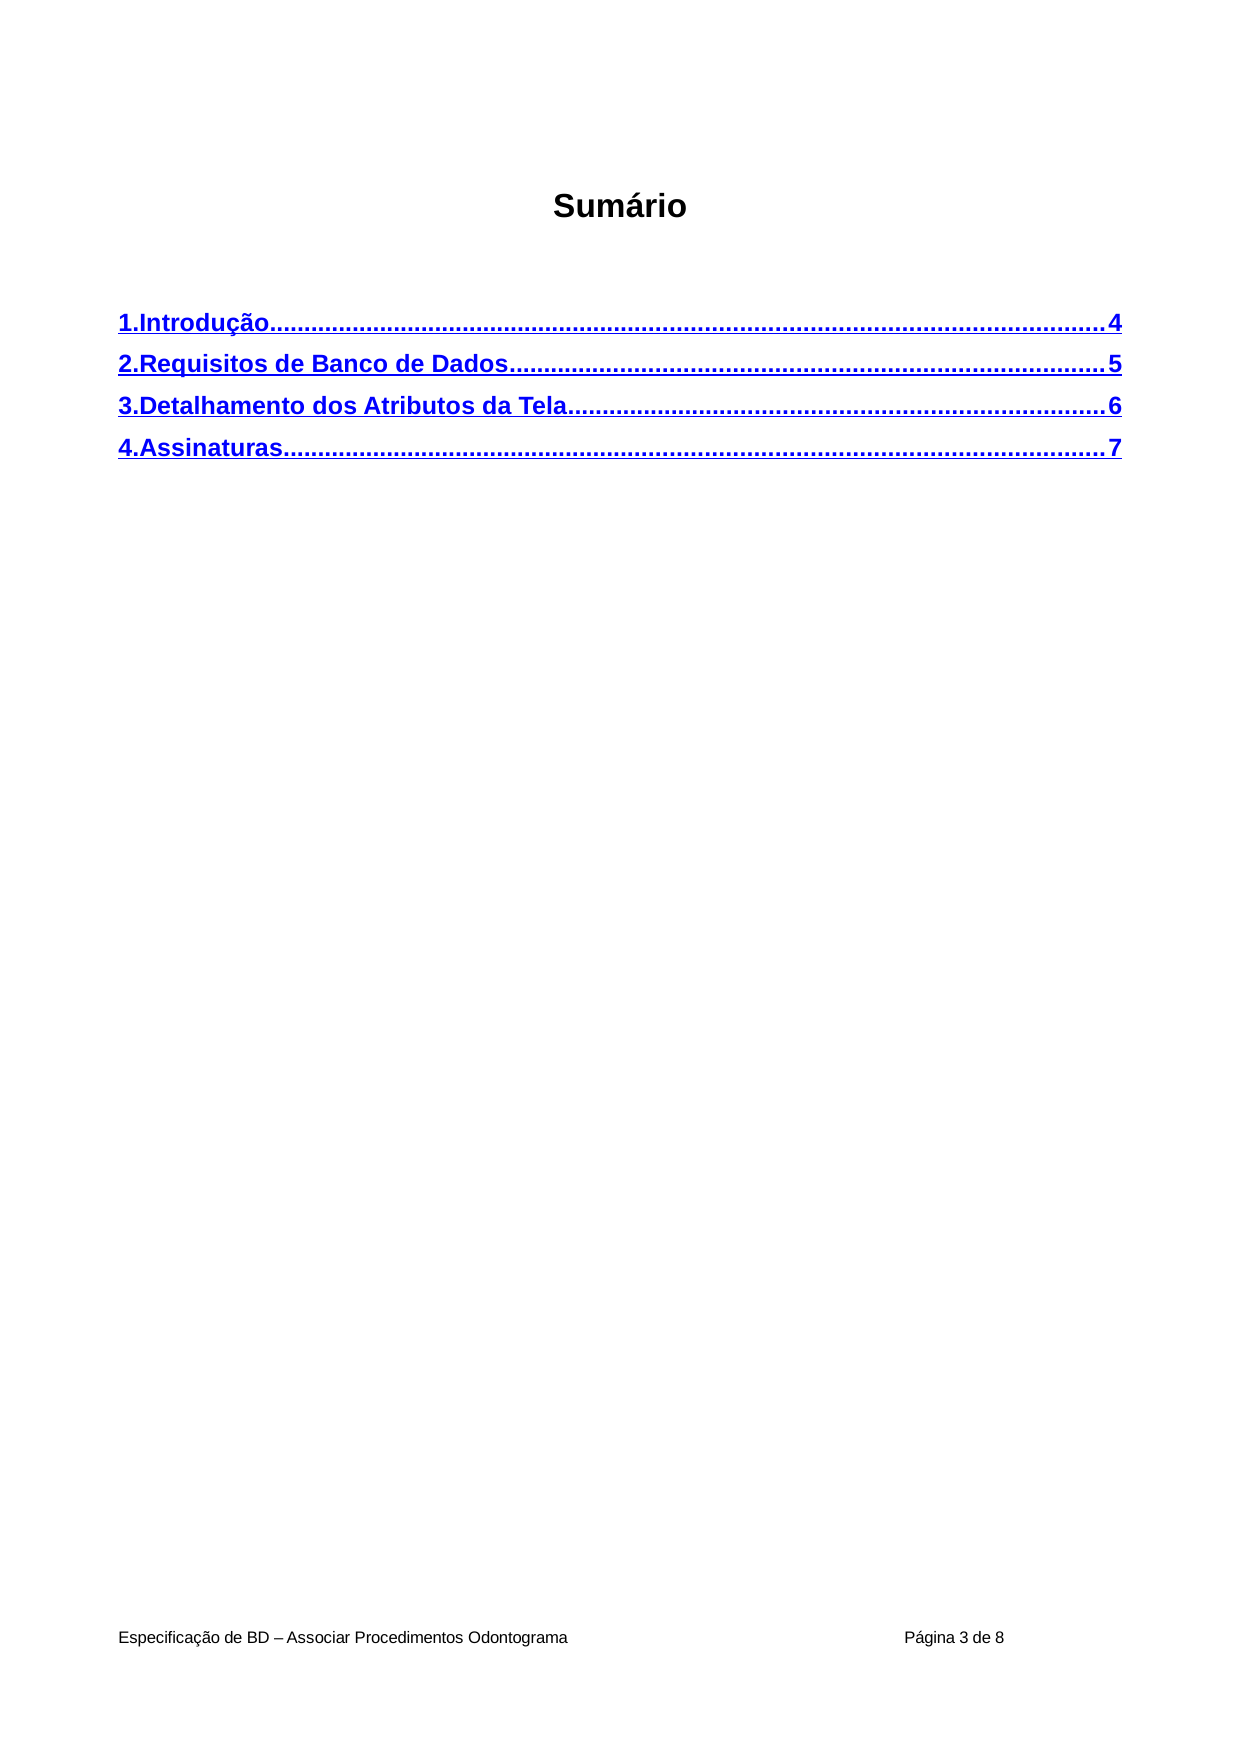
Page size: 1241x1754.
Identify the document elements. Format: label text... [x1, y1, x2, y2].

text 4.Assinaturas 7 [118, 432, 1122, 458]
text 1.Introdução 4 [118, 308, 1122, 333]
title Sumário [118, 186, 1122, 224]
text 3.Detalhamento dos Atributos da Tela 6 [118, 391, 1122, 416]
text 2.Requisitos de Banco de Dados 5 [118, 349, 1122, 374]
